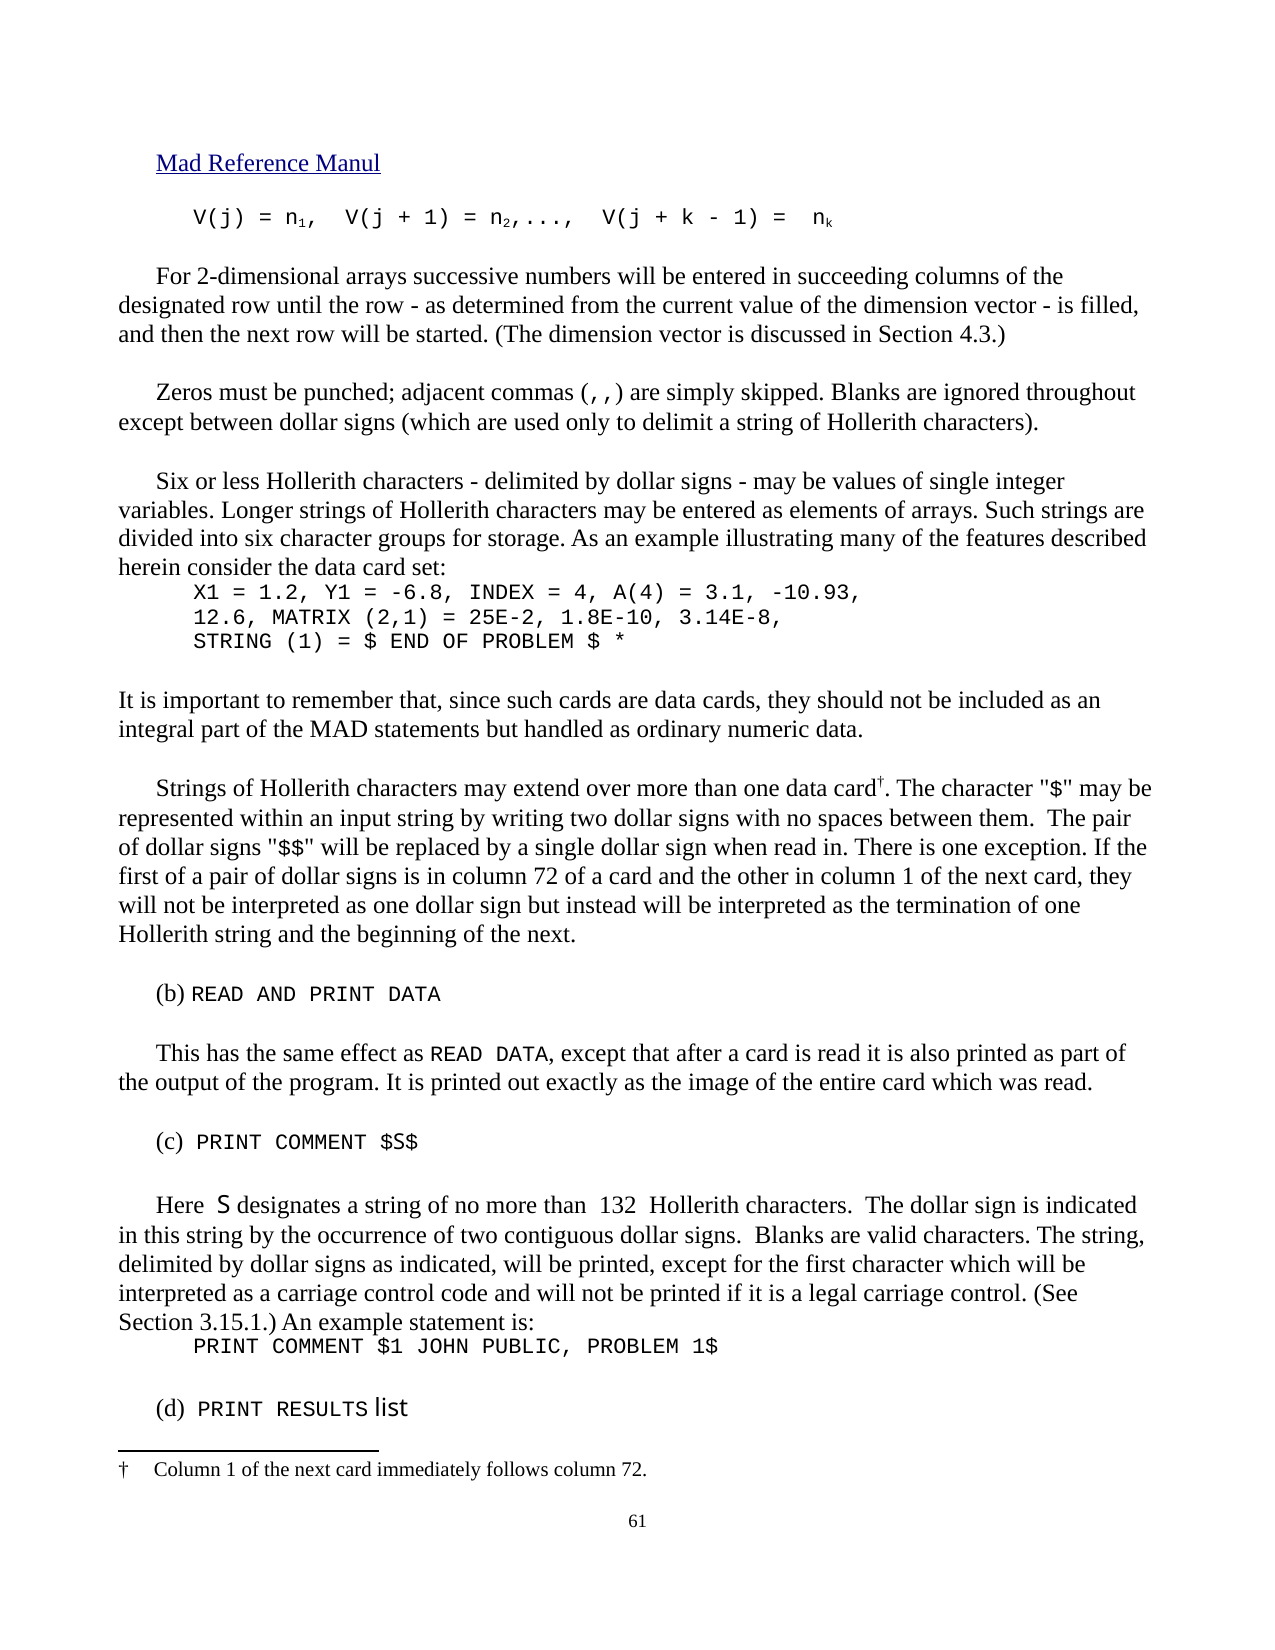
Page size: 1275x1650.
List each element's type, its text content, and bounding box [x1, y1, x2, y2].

text Zeros must be punched; adjacent commas (,,) are simply skipped. Blanks are ignored throughout except between dollar signs (which are used only to delimit a string of Hollerith characters). [118, 377, 1157, 436]
text (d) PRINT RESULTS list [118, 1390, 1157, 1424]
text Strings of Hollerith characters may extend over more than one data card. The character "$" may be represented within an input string by writing two dollar signs with no spaces between them. The pair of dollar signs "$$" will be replaced by a single dollar sign when read in. There is one exception. If the first of a pair of dollar signs is in column 72 of a card and the other in column 1 of the next card, they will not be interpreted as one dollar sign but instead will be interpreted as the termination of one Hollerith string and the beginning of the next. [118, 773, 1157, 948]
text (c) PRINT COMMENT $S$ [118, 1126, 1157, 1156]
text Six or less Hollerith characters - delimited by dollar signs - may be values of single integer variables. Longer strings of Hollerith characters may be entered as elements of arrays. Such strings are divided into six character groups for storage. As an example illustrating many of the features described herein consider the data card set: [118, 466, 1157, 581]
text PRINT COMMENT $1 JOHN PUBLIC, PROBLEM 1$ [193, 1335, 1157, 1360]
text Here S designates a string of no more than 132 Hollerith characters. The dollar sign is indicated in this string by the occurrence of two contiguous dollar signs. Blanks are valid characters. The string, delimited by dollar signs as indicated, will be printed, except for the first character which will be interpreted as a carriage control code and will not be printed if it is a legal carriage control. (See Section 3.15.1.) An example statement is: [118, 1186, 1157, 1335]
text For 2-dimensional arrays successive numbers will be entered in succeeding columns of the designated row until the row - as determined from the current value of the dimension vector - is filled, and then the next row will be started. (The dimension vector is discussed in Section 4.3.) [118, 261, 1157, 347]
text (b) READ AND PRINT DATA [118, 978, 1157, 1008]
text V(j) = n1, V(j + 1) = n2,..., V(j + k - 1) = nk [193, 206, 1157, 231]
text X1 = 1.2, Y1 = -6.8, INDEX = 4, A(4) = 3.1, -10.93, 12.6, MATRIX (2,1) = 25E-2, 1.8E-10, 3.14E-8, STRING (1) = $ END OF PROBLEM $ * [193, 581, 1157, 655]
text This has the same effect as READ DATA, except that after a card is read it is also printed as part of the output of the program. It is printed out exactly as the image of the entire card which was read. [118, 1038, 1157, 1096]
text It is important to remember that, since such cards are data cards, they should not be included as an integral part of the MAD statements but handled as ordinary numeric data. [118, 685, 1157, 743]
text Column 1 of the next card immediately follows column 72. [118, 1457, 1157, 1481]
